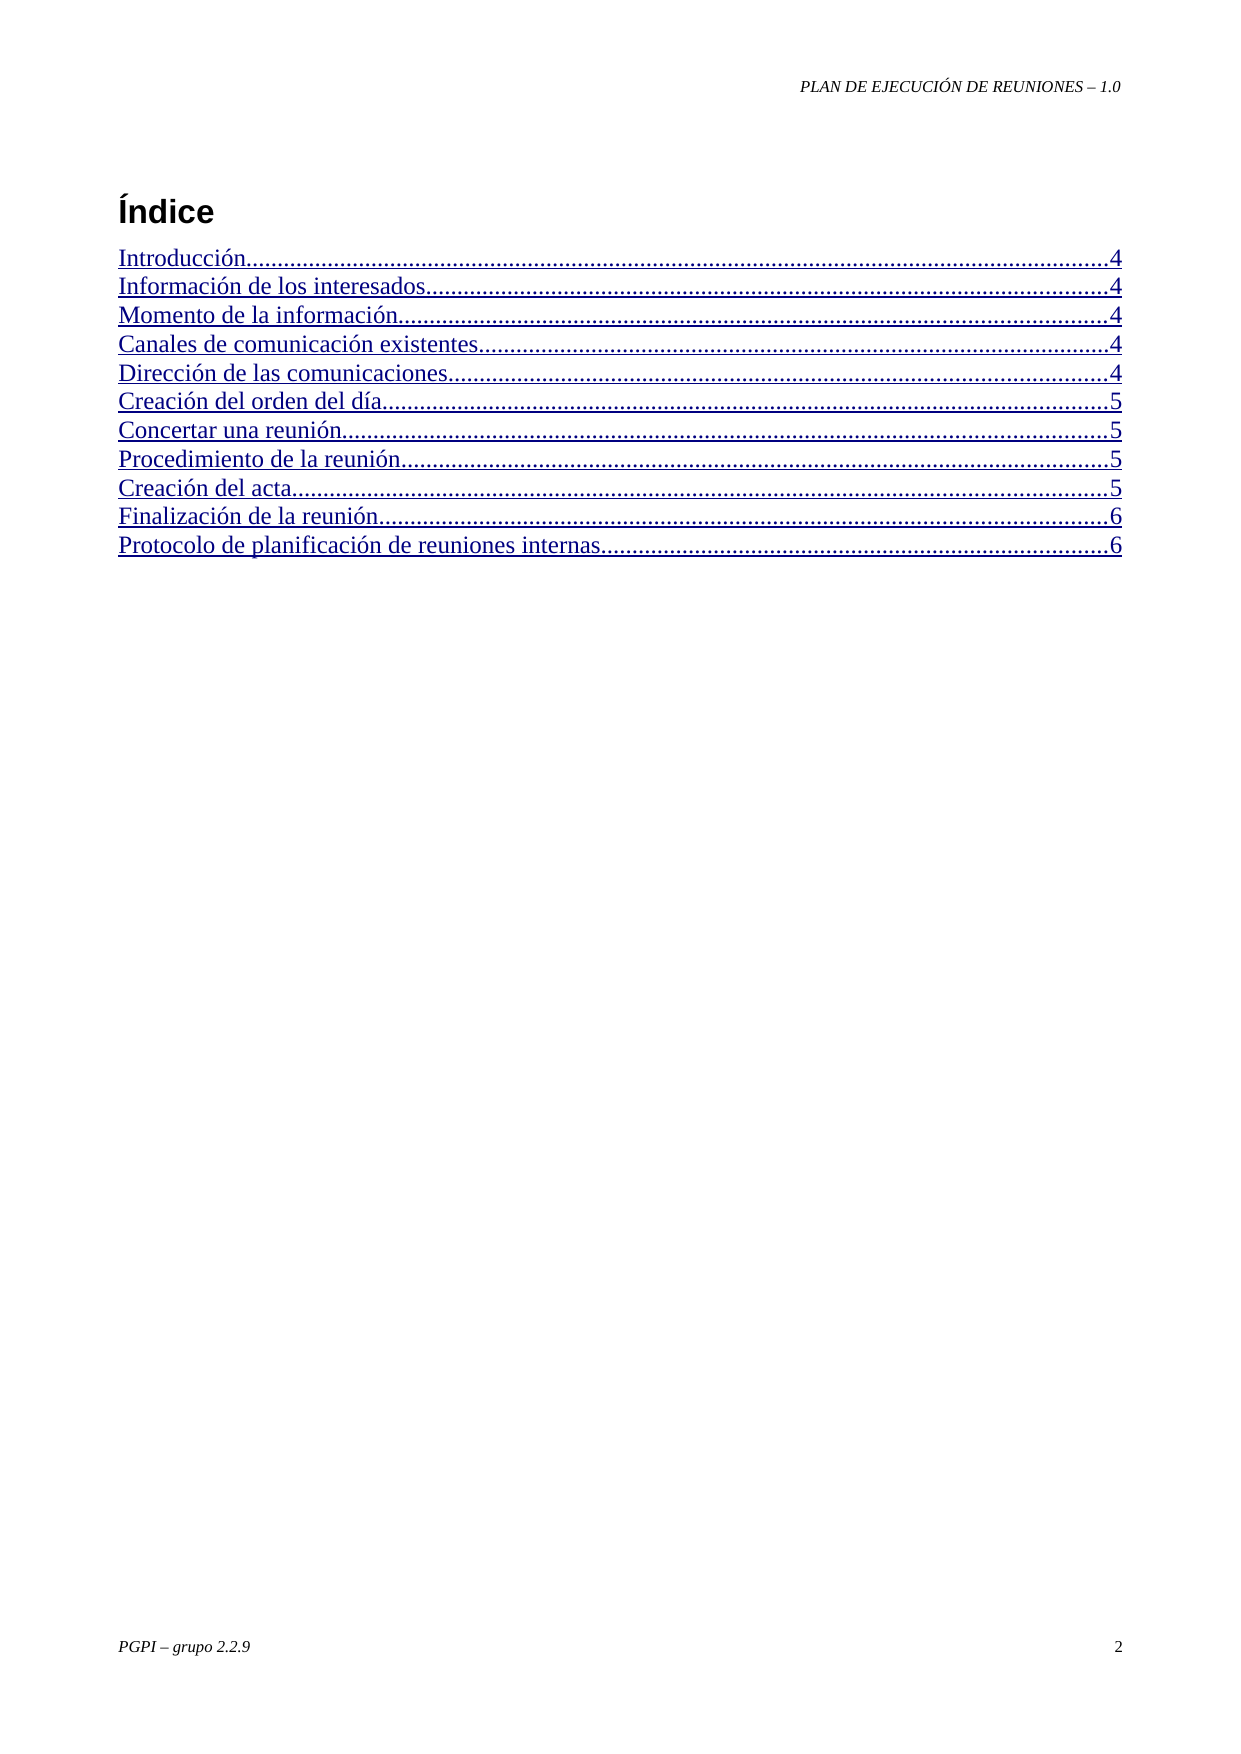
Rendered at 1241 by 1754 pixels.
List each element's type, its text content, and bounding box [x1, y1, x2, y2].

text Finalización de la reunión 6 [118, 501, 1122, 526]
subtitle Índice [118, 192, 1122, 230]
text Canales de comunicación existentes 4 [118, 329, 1122, 354]
text Creación del orden del día 5 [118, 386, 1122, 411]
text Protocolo de planificación de reuniones internas. 6 [118, 530, 1122, 555]
text Introducción 4 [118, 243, 1122, 268]
text Dirección de las comunicaciones 4 [118, 358, 1122, 383]
text Concertar una reunión 5 [118, 415, 1122, 440]
text Creación del acta 5 [118, 473, 1122, 498]
text Procedimiento de la reunión 5 [118, 444, 1122, 469]
text Momento de la información 4 [118, 300, 1122, 325]
text Información de los interesados 4 [118, 271, 1122, 296]
